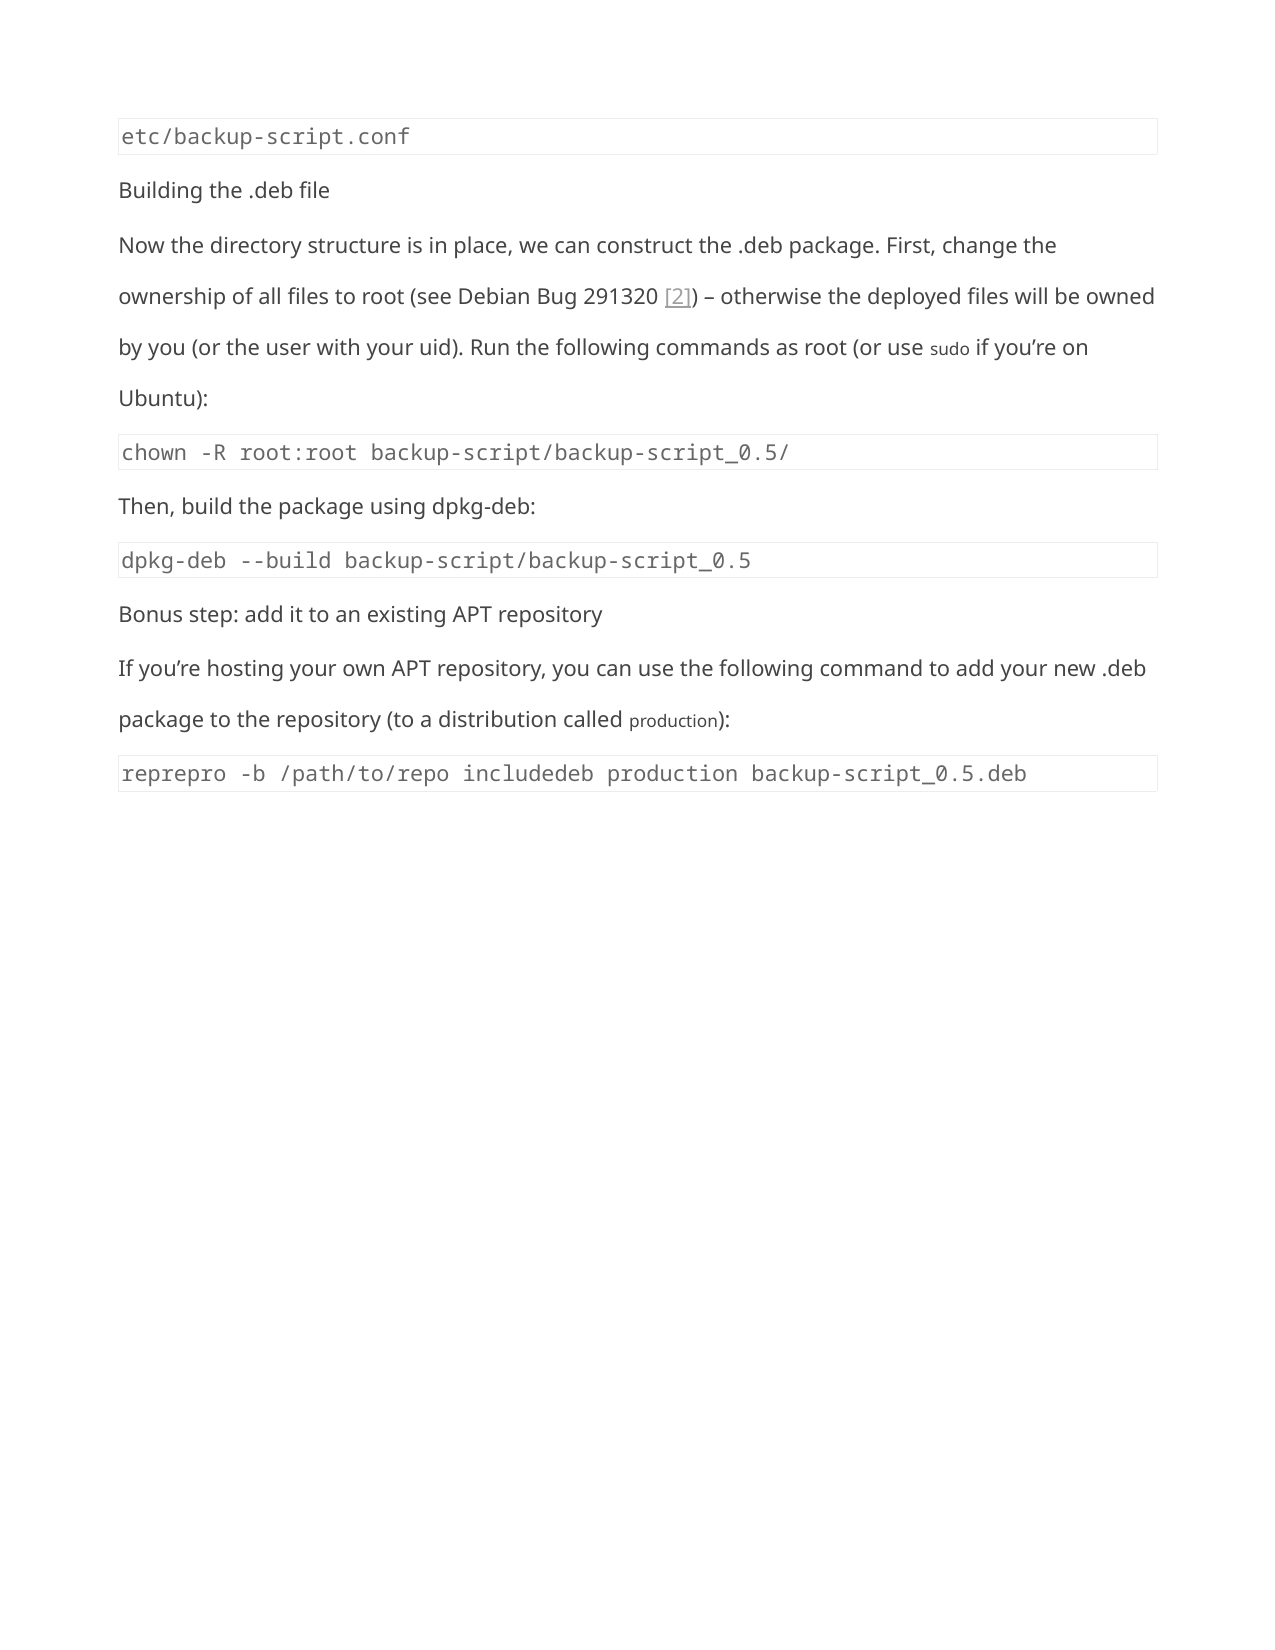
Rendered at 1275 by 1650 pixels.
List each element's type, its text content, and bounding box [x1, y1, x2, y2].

subtitle Building the .deb file [118, 175, 1157, 205]
text etc/backup-script.conf [119, 119, 1157, 154]
text dpkg-deb --build backup-script/backup-script_0.5 [119, 543, 1157, 577]
text Now the directory structure is in place, we can construct the .deb package. First, change the ownership of all files to root (see Debian Bug 291320 [2]) – otherwise the deployed files will be owned by you (or the user with your uid). Run the following commands as root (or use sudo if you’re on Ubuntu): [118, 230, 1157, 412]
text If you’re hosting your own APT repository, you can use the following command to add your new .deb package to the repository (to a distribution called production): [118, 653, 1157, 734]
text reprepro -b /path/to/repo includedeb production backup-script_0.5.deb [119, 756, 1157, 791]
text Then, build the package using dpkg-deb: [118, 491, 1157, 520]
subtitle Bonus step: add it to an existing APT repository [118, 598, 1157, 628]
text chown -R root:root backup-script/backup-script_0.5/ [119, 435, 1157, 469]
